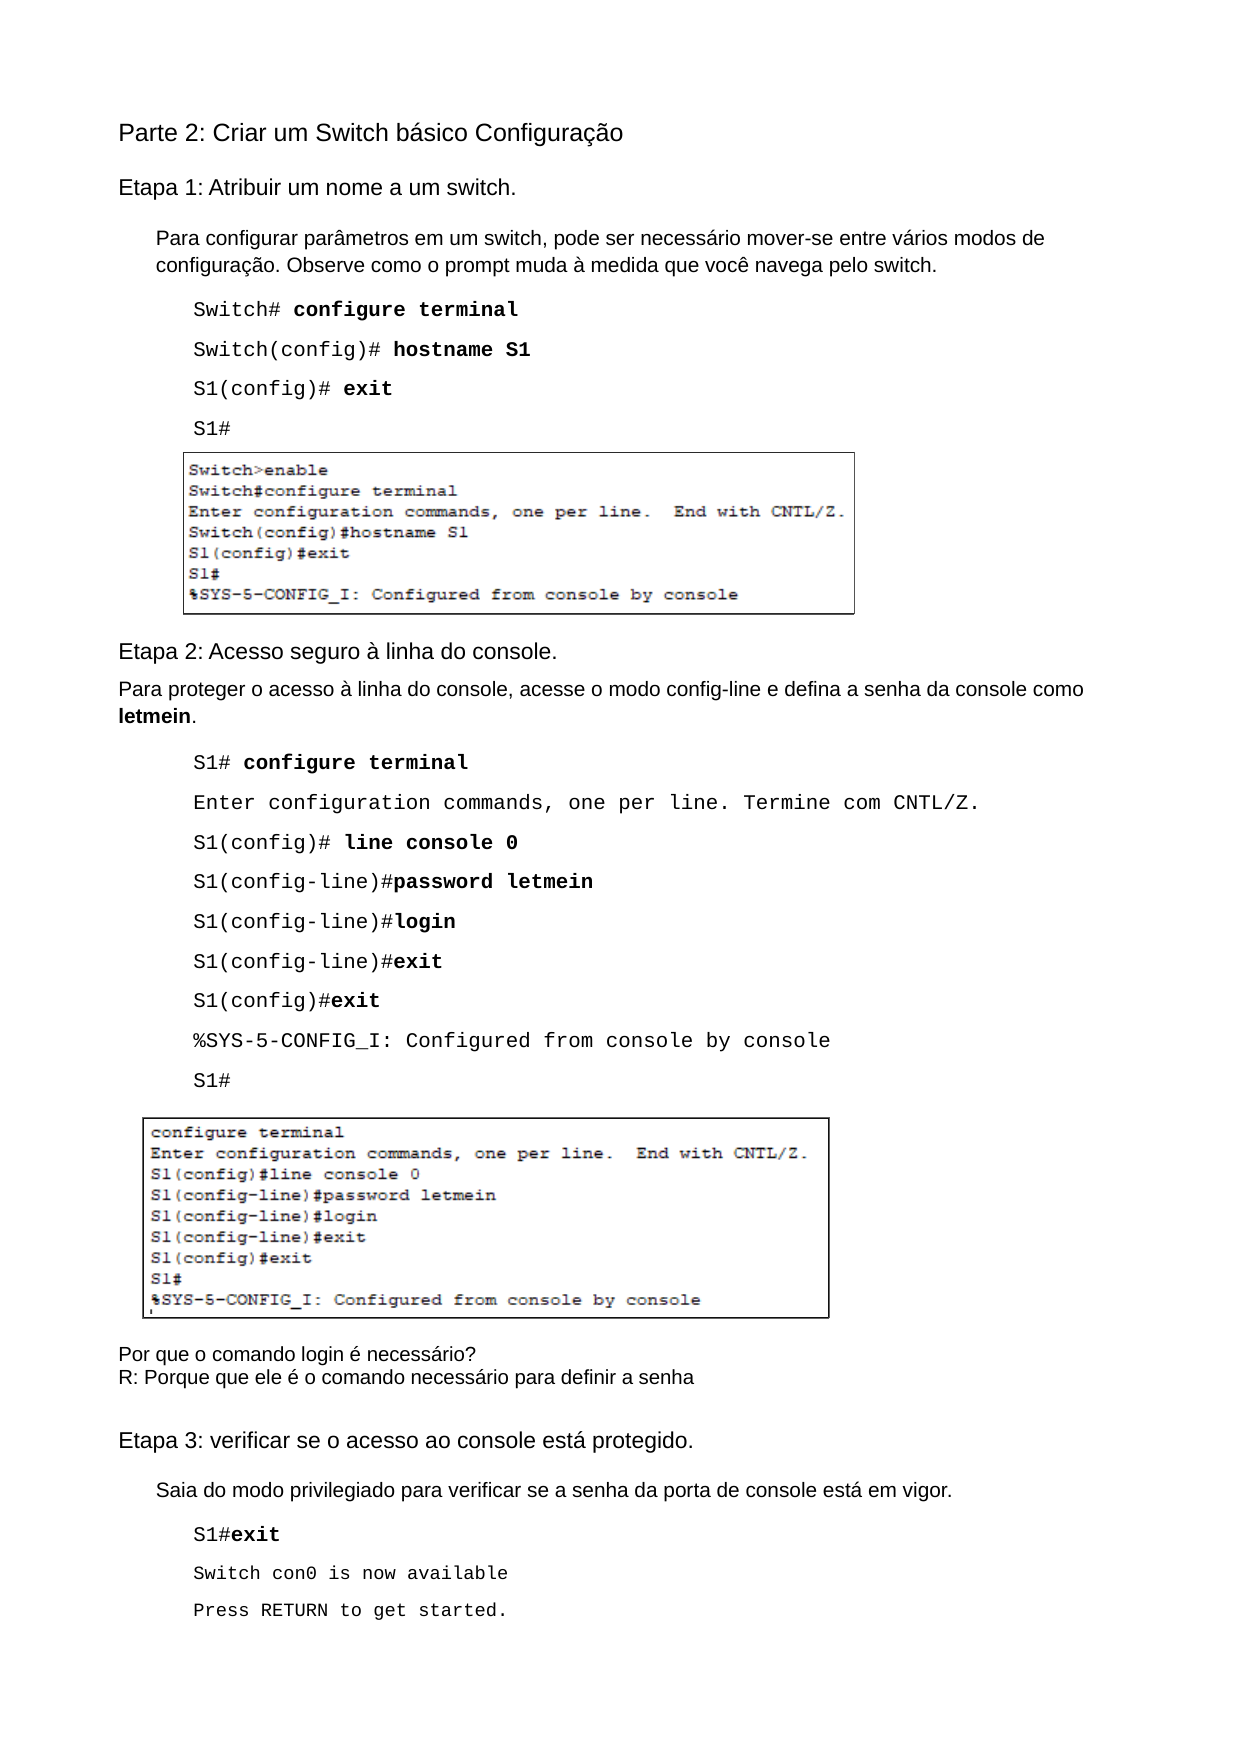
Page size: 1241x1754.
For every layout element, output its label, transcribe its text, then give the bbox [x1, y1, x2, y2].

subtitle Parte 2: Criar um Switch básico Configuração [118, 118, 1122, 147]
text S1(config)#exit [193, 990, 1122, 1014]
text S1(config-line)#login [193, 911, 1122, 935]
text S1#exit [193, 1524, 1122, 1548]
subtitle Etapa 3: verificar se o acesso ao console está protegido. [118, 1427, 1122, 1453]
picture [146, 1121, 825, 1314]
text R: Porque que ele é o comando necessário para definir a senha [118, 1366, 1122, 1389]
text S1# [193, 418, 1122, 442]
text Switch con0 is now available [193, 1564, 1122, 1585]
text Switch(config)# hostname S1 [193, 339, 1122, 362]
text S1(config-line)#password letmein [193, 871, 1122, 895]
text Saia do modo privilegiado para verificar se a senha da porta de console está em vigor. [156, 1478, 1122, 1502]
text %SYS-5-CONFIG_I: Configured from console by console [193, 1030, 1122, 1054]
text Press RETURN to get started. [193, 1601, 1122, 1622]
subtitle Etapa 2: Acesso seguro à linha do console. [118, 638, 1122, 664]
text Para configurar parâmetros em um switch, pode ser necessário mover-se entre vários modos de configuração. Observe como o prompt muda à medida que você navega pelo switch. [156, 225, 1122, 277]
text S1(config)# exit [193, 378, 1122, 402]
text S1(config-line)#exit [193, 951, 1122, 974]
text S1(config)# line console 0 [193, 832, 1122, 855]
text Para proteger o acesso à linha do console, acesse o modo config-line e defina a senha da console como letmein. [118, 676, 1122, 728]
subtitle Etapa 1: Atribuir um nome a um switch. [118, 174, 1122, 200]
text Por que o comando login é necessário? [118, 1342, 1122, 1366]
text Enter configuration commands, one per line. Termine com CNTL/Z. [193, 792, 1122, 816]
text Switch# configure terminal [193, 299, 1122, 323]
text S1# configure terminal [193, 752, 1122, 776]
picture [187, 456, 850, 610]
text S1# [193, 1070, 1122, 1093]
